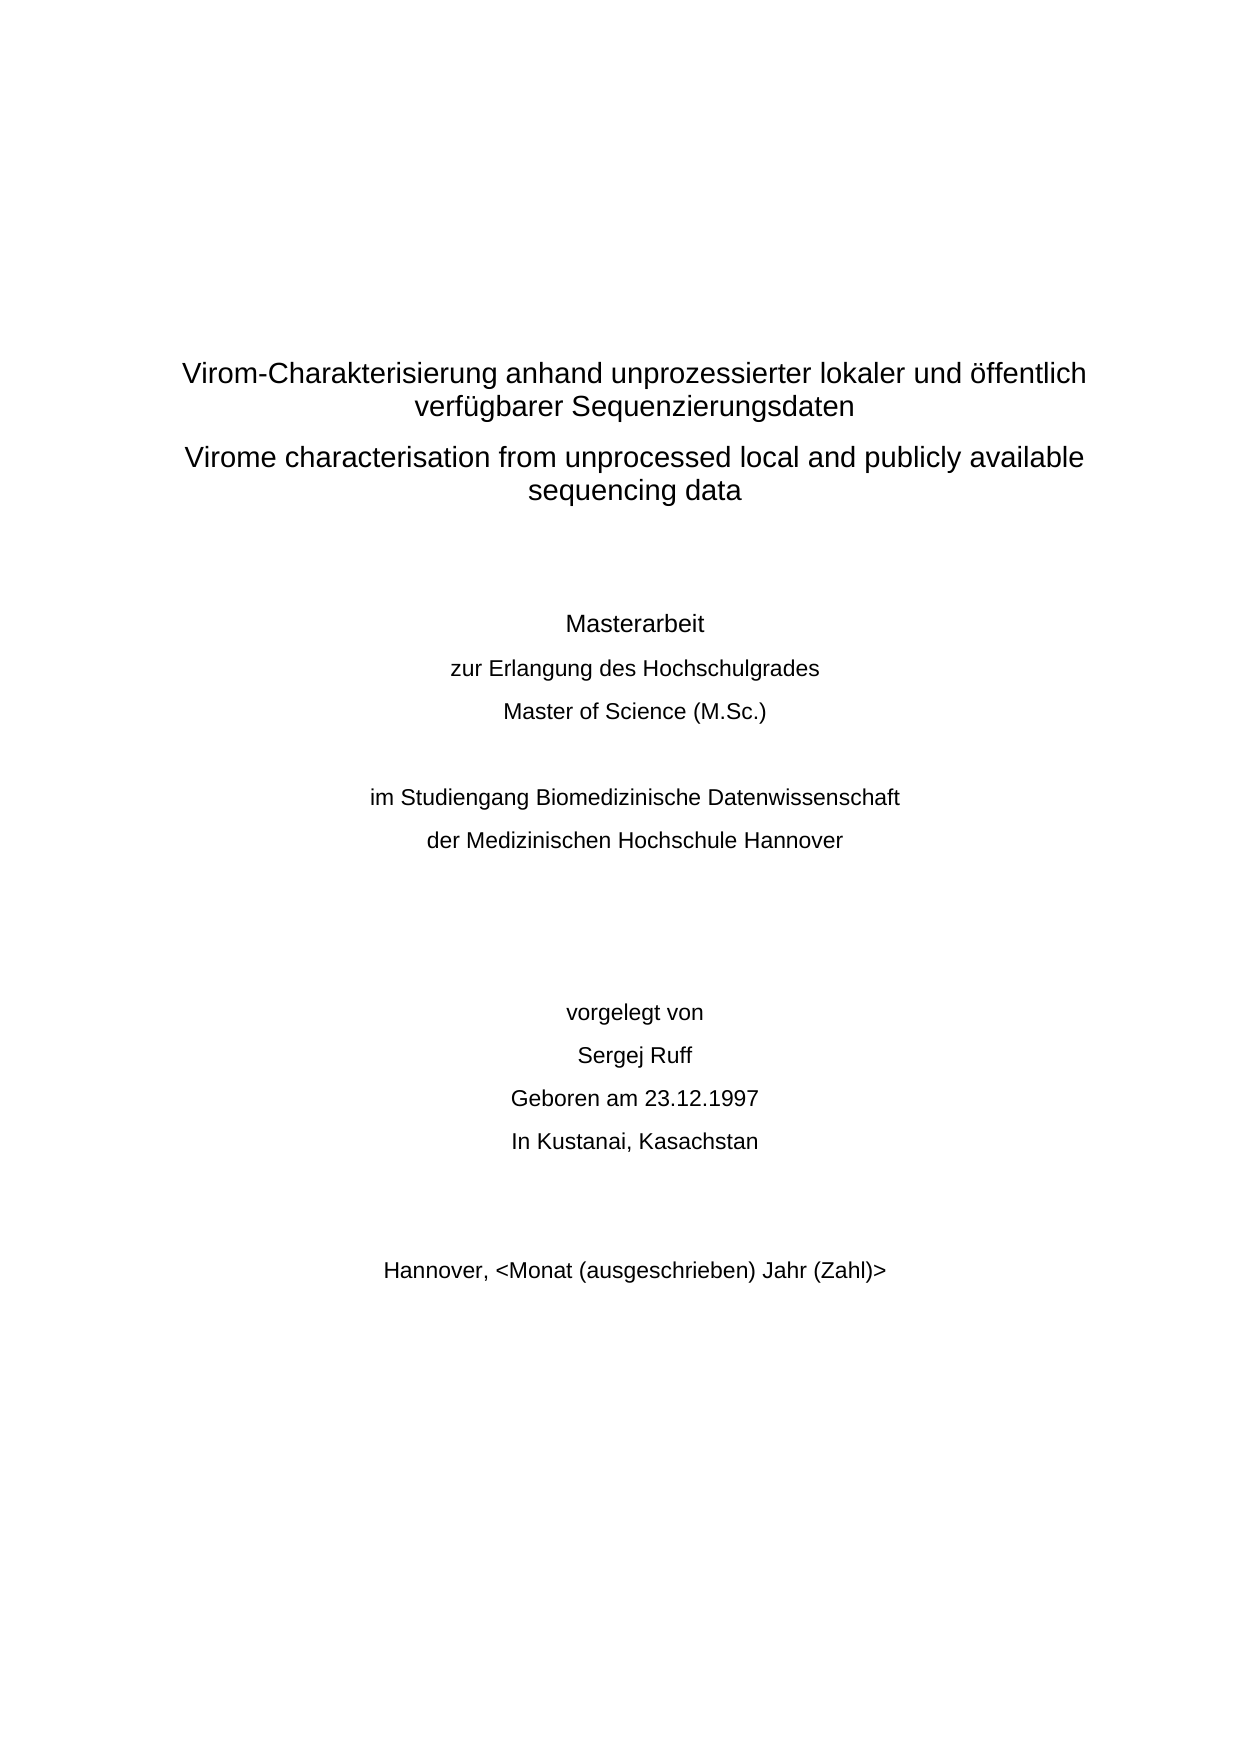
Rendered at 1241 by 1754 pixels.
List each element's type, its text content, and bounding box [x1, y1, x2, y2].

text vorgelegt von [177, 999, 1092, 1025]
text Master of Science (M.Sc.) [177, 698, 1092, 724]
text Hannover, <Monat (ausgeschrieben) Jahr (Zahl)> [177, 1257, 1092, 1283]
text zur Erlangung des Hochschulgrades [177, 655, 1092, 681]
text der Medizinischen Hochschule Hannover [177, 827, 1092, 853]
text Sergej Ruff [177, 1042, 1092, 1068]
text im Studiengang Biomedizinische Datenwissenschaft [177, 784, 1092, 810]
text In Kustanai, Kasachstan [177, 1128, 1092, 1154]
text Geboren am 23.12.1997 [177, 1085, 1092, 1111]
text Masterarbeit [177, 609, 1092, 638]
text Virom-Charakterisierung anhand unprozessierter lokaler und öffentlich verfügbarer Sequenzierungsdaten [177, 356, 1092, 423]
text Virome characterisation from unprocessed local and publicly available sequencing data [177, 439, 1092, 507]
